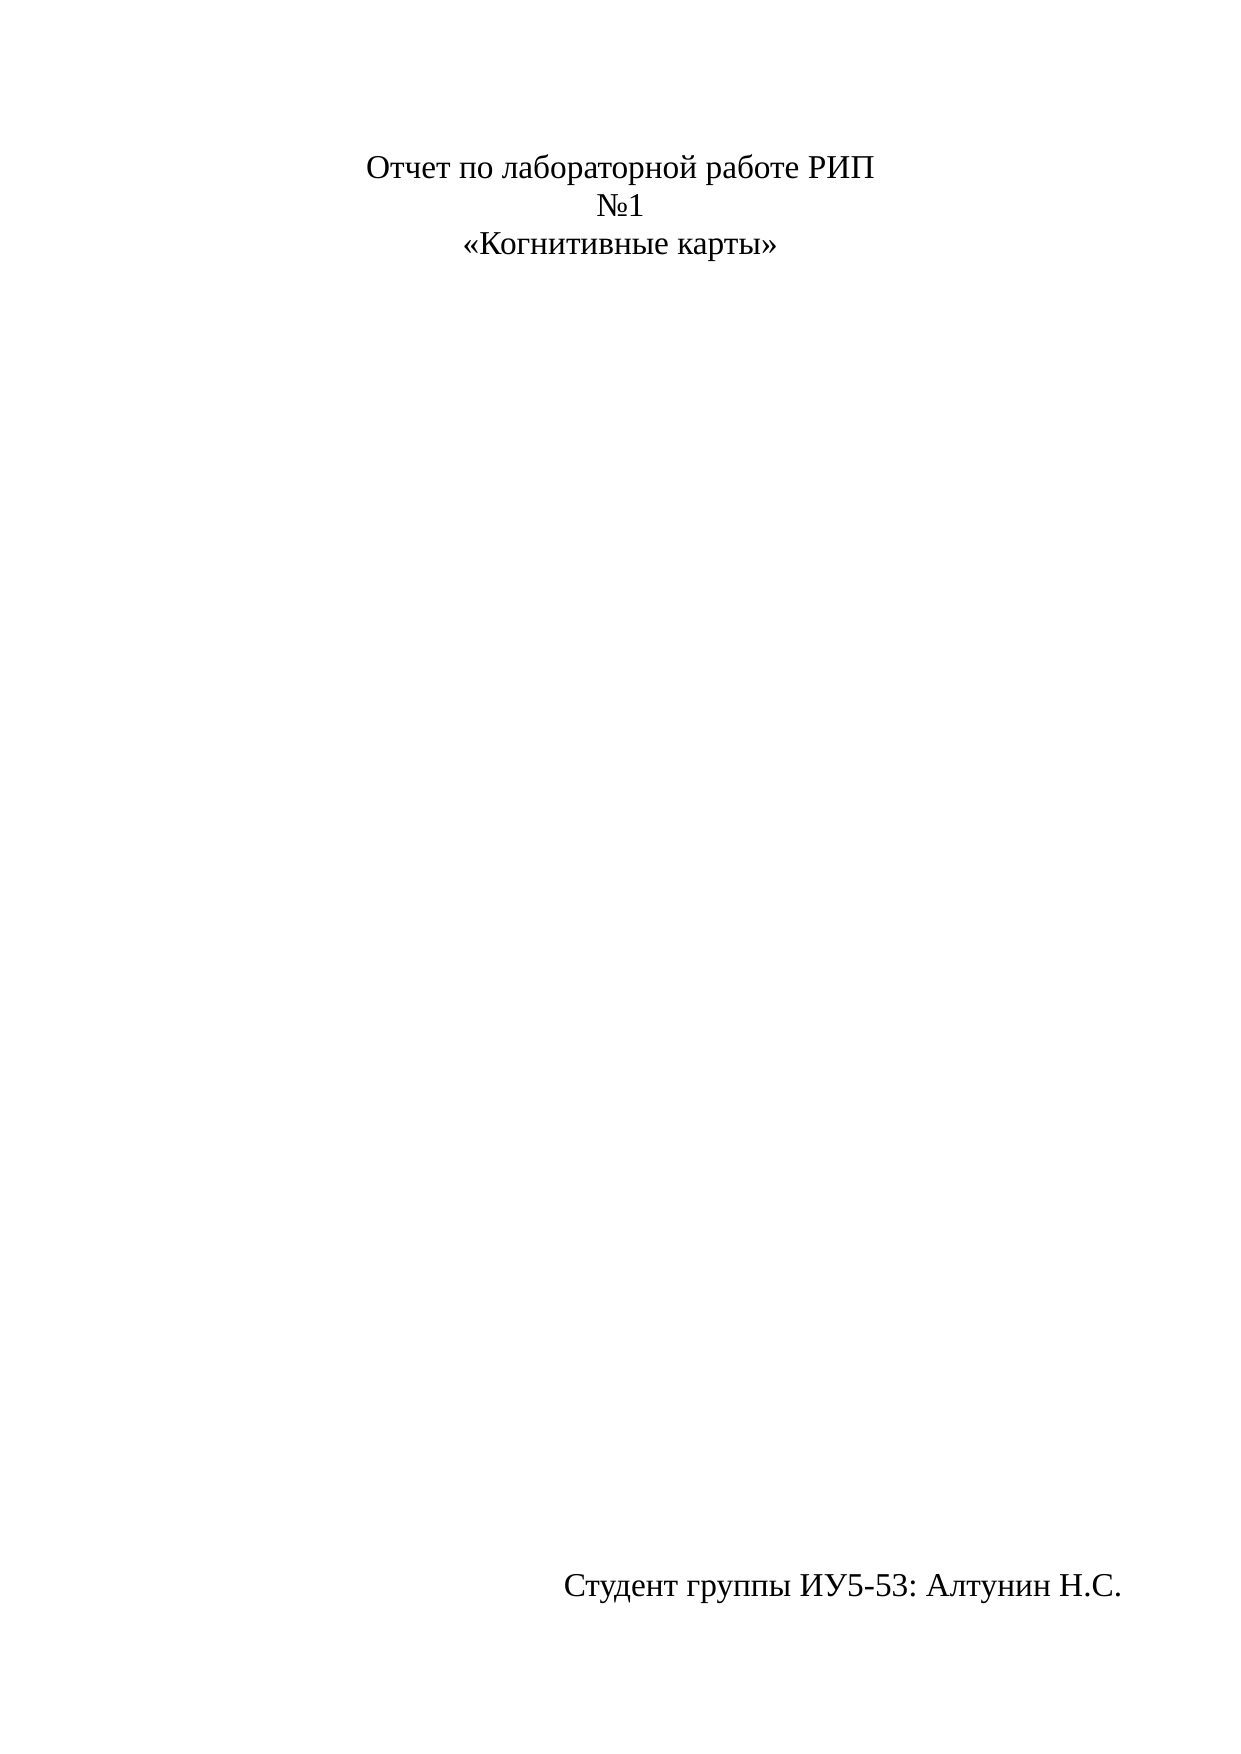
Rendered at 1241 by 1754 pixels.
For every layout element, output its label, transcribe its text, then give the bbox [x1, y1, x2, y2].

text Студент группы ИУ5-53: Алтунин Н.С. [118, 1565, 1122, 1603]
text Отчет по лабораторной работе РИП [118, 147, 1122, 185]
text №1 «Когнитивные карты» [118, 185, 1122, 262]
